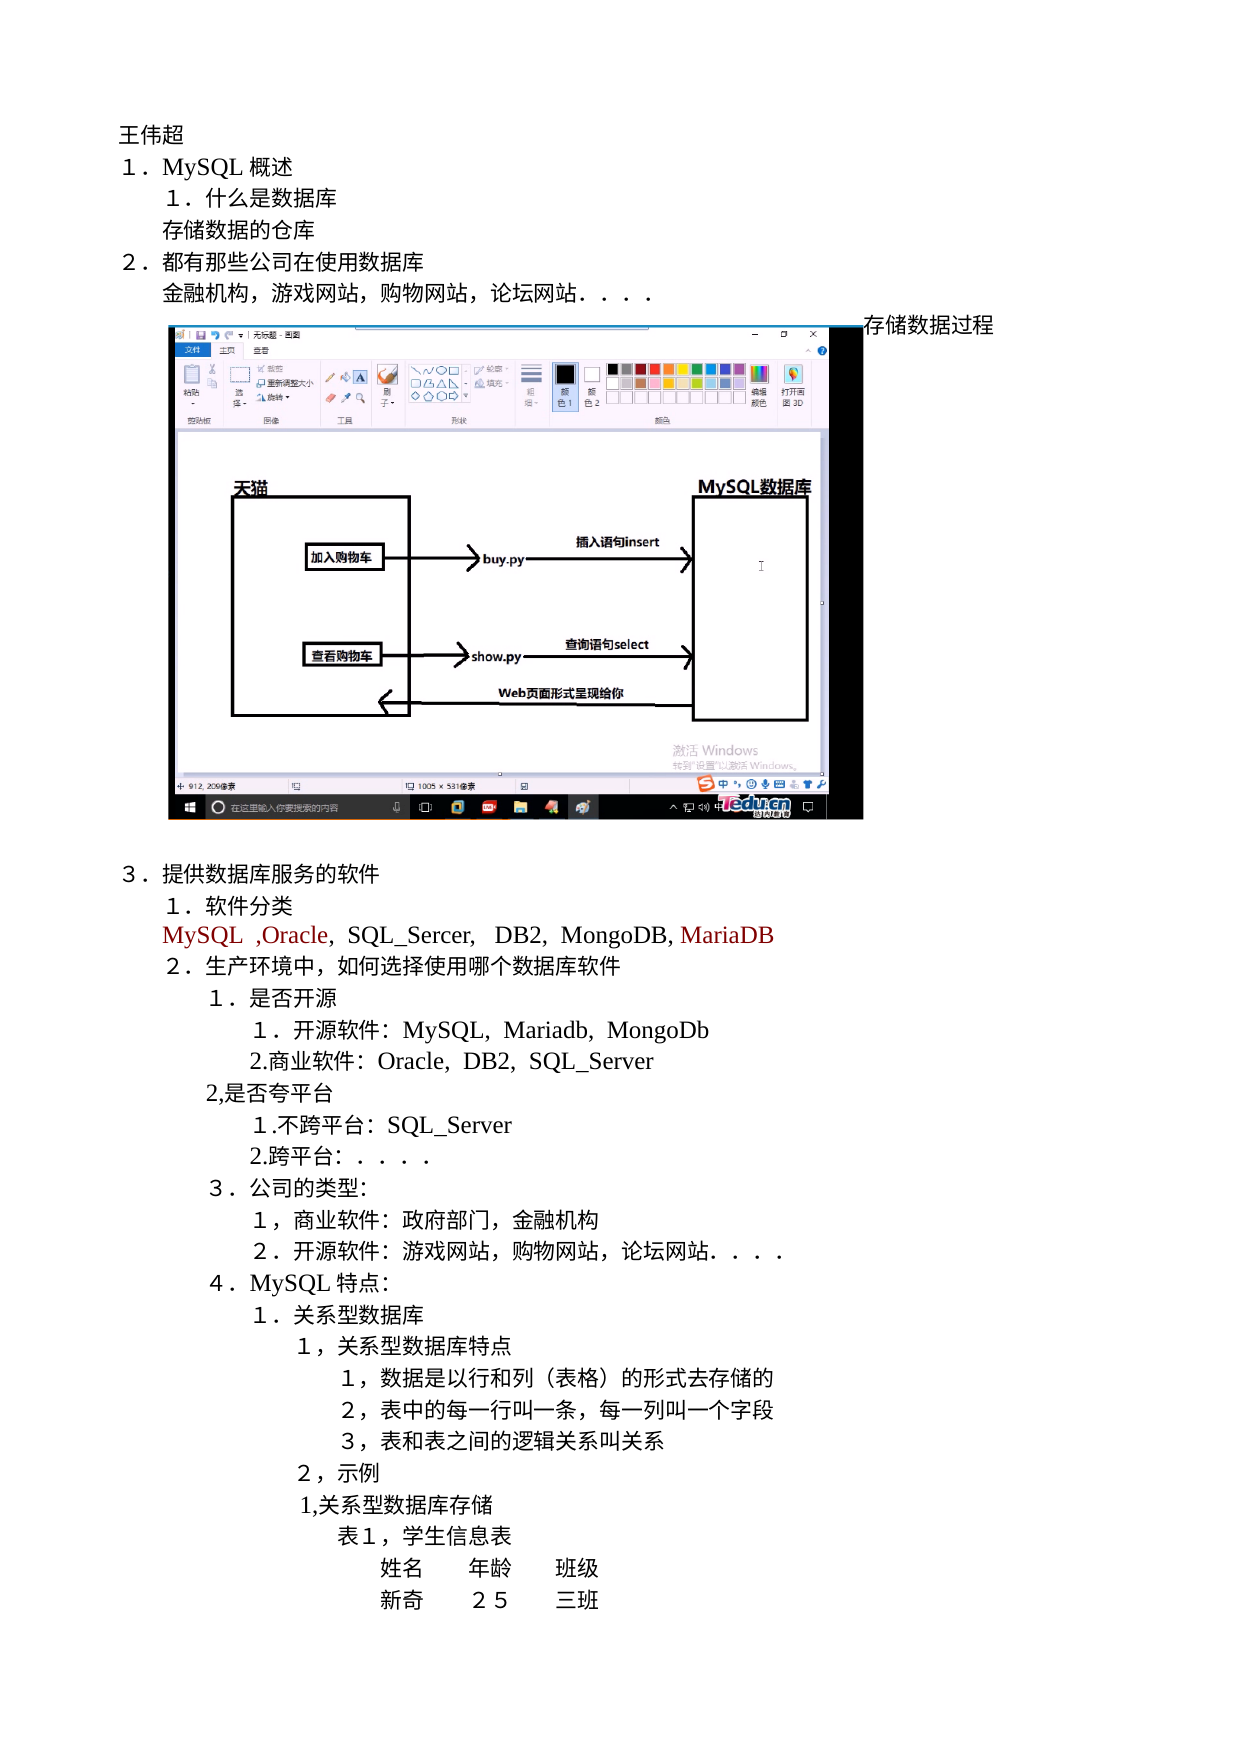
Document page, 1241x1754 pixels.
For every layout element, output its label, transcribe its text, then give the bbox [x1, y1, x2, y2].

text ２，示例 [118, 1456, 1122, 1488]
text MySQL ,Oracle, SQL_Sercer, DB2, MongoDB, MariaDB [118, 921, 1122, 949]
text 存储数据过程 [118, 308, 1122, 340]
text ２，表中的每一行叫一条，每一列叫一个字段 [118, 1393, 1122, 1424]
text １，数据是以行和列（表格）的形式去存储的 [118, 1361, 1122, 1393]
text ２．开源软件：游戏网站，购物网站，论坛网站．．．． [118, 1234, 1122, 1266]
text ３．公司的类型： [118, 1171, 1122, 1203]
text １．关系型数据库 [118, 1298, 1122, 1329]
text 2.跨平台：．．．． [118, 1139, 1122, 1171]
text ２．生产环境中，如何选择使用哪个数据库软件 [118, 949, 1122, 981]
text 金融机构，游戏网站，购物网站，论坛网站．．．． [118, 276, 1122, 308]
text ４．MySQL特点： [118, 1266, 1122, 1298]
picture [168, 325, 864, 820]
text 表１，学生信息表 [118, 1519, 1122, 1551]
text ３，表和表之间的逻辑关系叫关系 [118, 1424, 1122, 1456]
text ３．提供数据库服务的软件 [118, 857, 1122, 889]
text １．开源软件：MySQL, Mariadb, MongoDb [118, 1013, 1122, 1044]
text １，商业软件：政府部门，金融机构 [118, 1203, 1122, 1234]
text １．MySQL概述 [118, 150, 1122, 181]
text 王伟超 [118, 118, 1122, 150]
text 1,关系型数据库存储 [118, 1488, 1122, 1519]
text 2.商业软件：Oracle, DB2, SQL_Server [118, 1044, 1122, 1076]
text １．什么是数据库 [118, 181, 1122, 213]
text 存储数据的仓库 [118, 213, 1122, 245]
text 新奇 ２５ 三班 [118, 1583, 1122, 1614]
text １．软件分类 [118, 889, 1122, 921]
text １．是否开源 [118, 981, 1122, 1013]
text 2,是否夸平台 [118, 1076, 1122, 1108]
text １，关系型数据库特点 [118, 1329, 1122, 1361]
text １.不跨平台：SQL_Server [118, 1108, 1122, 1139]
text ２．都有那些公司在使用数据库 [118, 245, 1122, 276]
text 姓名 年龄 班级 [118, 1551, 1122, 1583]
